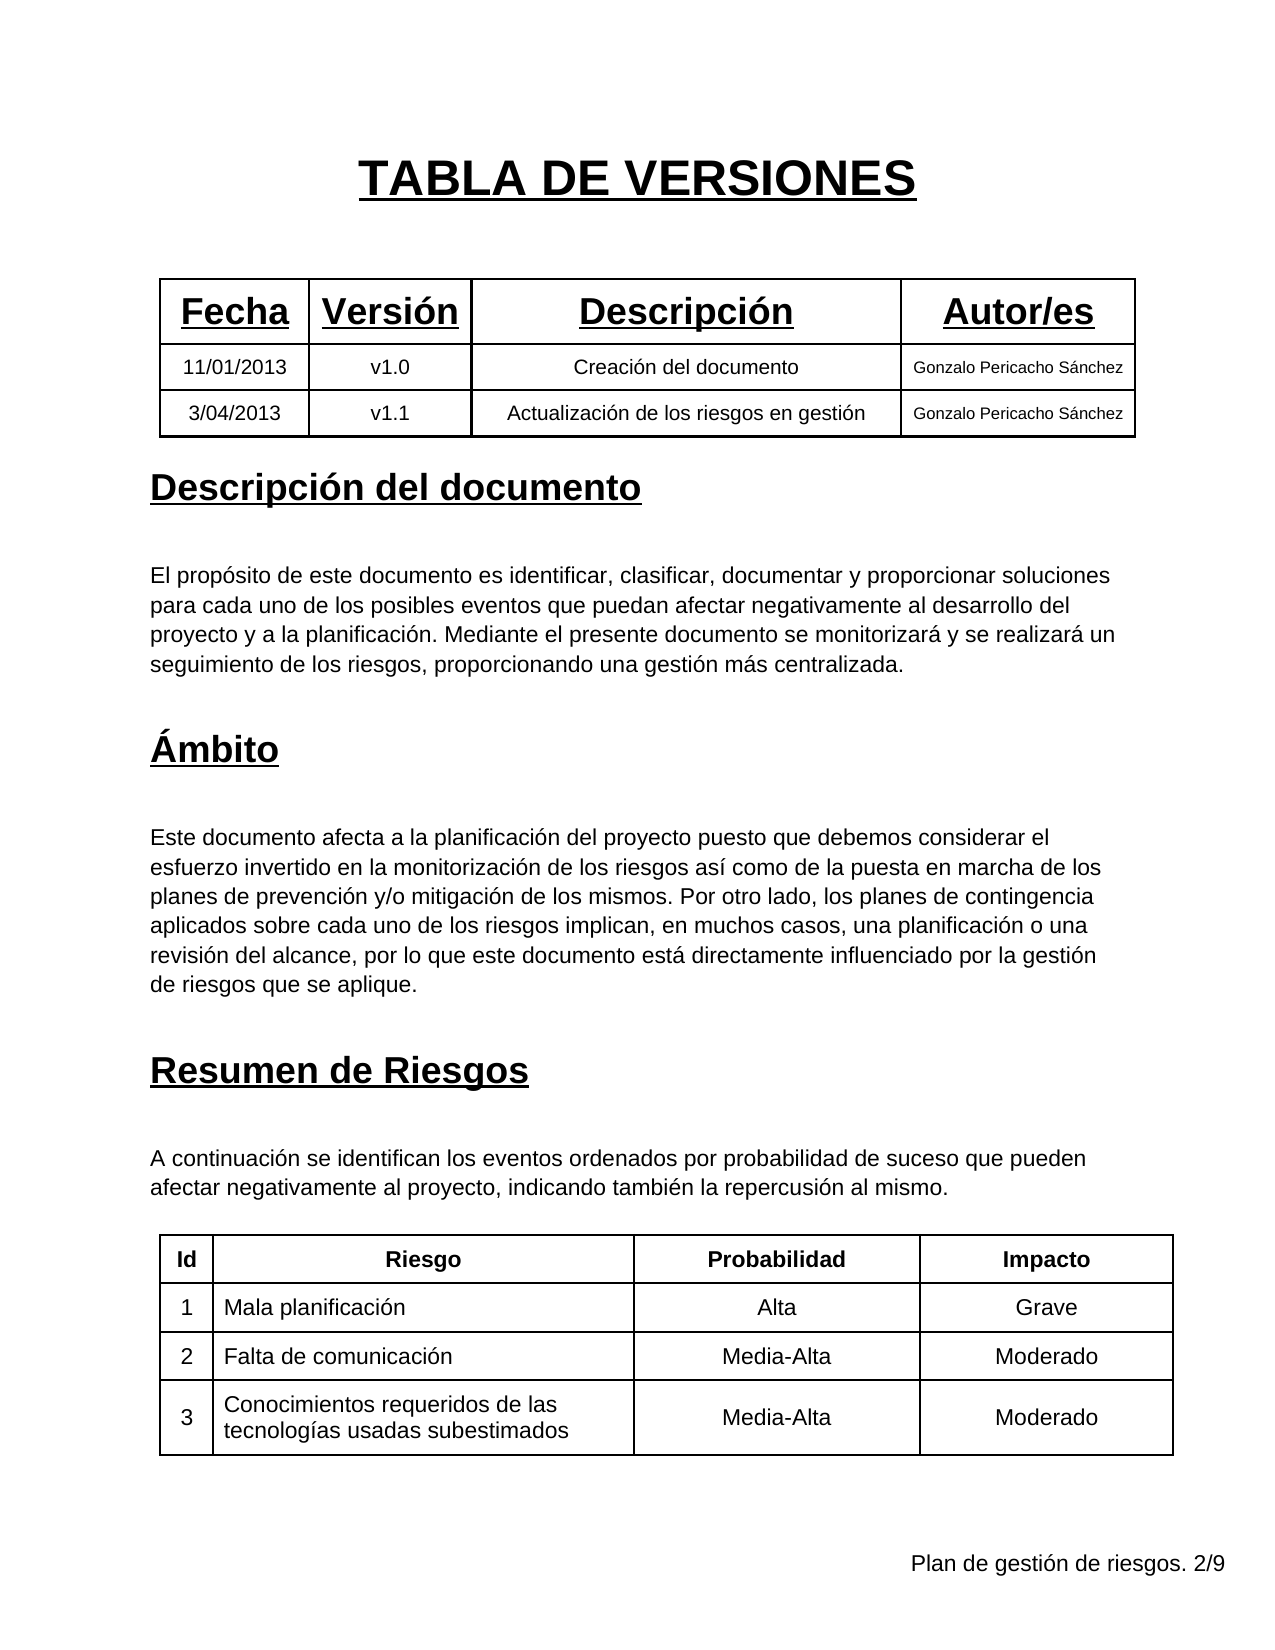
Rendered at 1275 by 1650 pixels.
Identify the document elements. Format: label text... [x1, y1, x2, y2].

text Resumen de Riesgos [150, 1049, 1125, 1091]
text El propósito de este documento es identificar, clasificar, documentar y proporcionar soluciones para cada uno de los posibles eventos que puedan afectar negativamente al desarrollo del proyecto y a la planificación. Mediante el presente documento se monitorizará y se realizará un seguimiento de los riesgos, proporcionando una gestión más centralizada. [150, 563, 1125, 677]
table_header Probabilidad [635, 1236, 919, 1282]
table_cell Gonzalo Pericacho Sánchez [902, 391, 1134, 435]
table_cell v1.1 [310, 391, 470, 435]
table_cell Gonzalo Pericacho Sánchez [902, 345, 1134, 389]
table_header Impacto [921, 1236, 1172, 1282]
table_cell v1.0 [310, 345, 470, 389]
table_header Autor/es [902, 280, 1134, 343]
table_cell 1 [161, 1284, 212, 1331]
table_cell 3 [161, 1381, 212, 1453]
table_cell 11/01/2013 [161, 345, 308, 389]
table_cell Creación del documento [473, 345, 900, 389]
table_cell Grave [921, 1284, 1172, 1331]
table_cell Moderado [921, 1381, 1172, 1453]
text TABLA DE VERSIONES [150, 150, 1125, 206]
table_header Fecha [161, 280, 308, 343]
text Ámbito [150, 729, 1125, 771]
table_cell Alta [635, 1284, 919, 1331]
text Descripción del documento [150, 467, 1125, 509]
text Este documento afecta a la planificación del proyecto puesto que debemos considerar el esfuerzo invertido en la monitorización de los riesgos así como de la puesta en marcha de los planes de prevención y/o mitigación de los mismos. Por otro lado, los planes de contingencia aplicados sobre cada uno de los riesgos implican, en muchos casos, una planificación o una revisión del alcance, por lo que este documento está directamente influenciado por la gestión de riesgos que se aplique. [150, 825, 1125, 997]
table_cell Actualización de los riesgos en gestión [473, 391, 900, 435]
table_cell 3/04/2013 [161, 391, 308, 435]
table_cell Media-Alta [635, 1333, 919, 1379]
table_header Descripción [473, 280, 900, 343]
table_cell Media-Alta [635, 1381, 919, 1453]
table_cell Conocimientos requeridos de las tecnologías usadas subestimados [214, 1381, 633, 1453]
table_cell Falta de comunicación [214, 1333, 633, 1379]
table_header Riesgo [214, 1236, 633, 1282]
table_header Id [161, 1236, 212, 1282]
text A continuación se identifican los eventos ordenados por probabilidad de suceso que pueden afectar negativamente al proyecto, indicando también la repercusión al mismo. [150, 1146, 1125, 1201]
table_cell 2 [161, 1333, 212, 1379]
table_header Versión [310, 280, 470, 343]
table_cell Moderado [921, 1333, 1172, 1379]
table_cell Mala planificación [214, 1284, 633, 1331]
